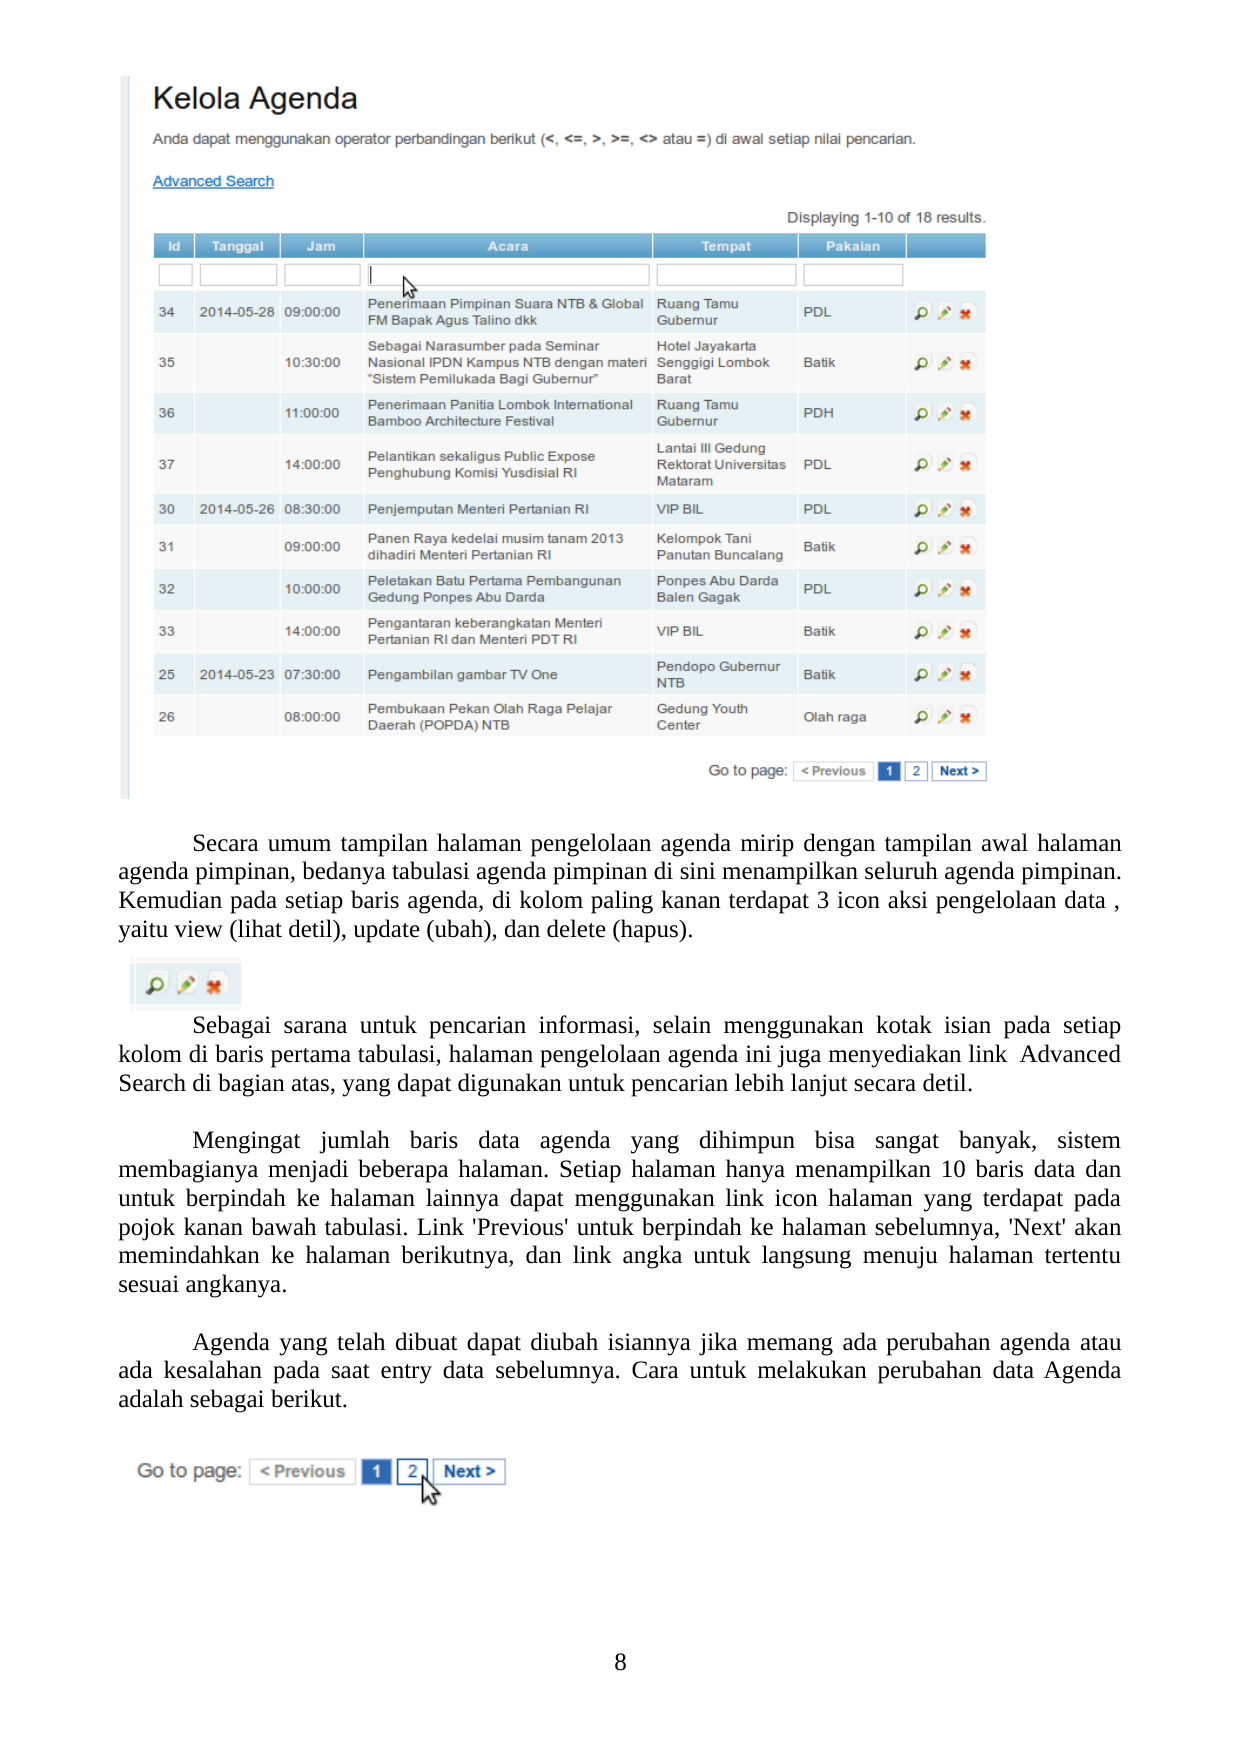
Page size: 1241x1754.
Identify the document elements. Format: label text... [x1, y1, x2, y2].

picture [123, 1430, 542, 1523]
text Mengingat jumlah baris data agenda yang dihimpun bisa sangat banyak, sistem membagianya menjadi beberapa halaman. Setiap halaman hanya menampilkan 10 baris data dan untuk berpindah ke halaman lainnya dapat menggunakan link icon halaman yang terdapat pada pojok kanan bawah tabulasi. Link 'Previous' untuk berpindah ke halaman sebelumnya, 'Next' akan memindahkan ke halaman berikutnya, dan link angka untuk langsung menuju halaman tertentu sesuai angkanya. [118, 1126, 1122, 1298]
text Secara umum tampilan halaman pengelolaan agenda mirip dengan tampilan awal halaman agenda pimpinan, bedanya tabulasi agenda pimpinan di sini menampilkan seluruh agenda pimpinan. Kemudian pada setiap baris agenda, di kolom paling kanan terdapat 3 icon aksi pengelolaan data , yaitu view (lihat detil), update (ubah), dan delete (hapus). [118, 828, 1122, 943]
text Sebagai sarana untuk pencarian informasi, selain menggunakan kotak isian pada setiap kolom di baris pertama tabulasi, halaman pengelolaan agenda ini juga menyediakan link Advanced Search di bagian atas, yang dapat digunakan untuk pencarian lebih lanjut secara detil. [118, 943, 1122, 1097]
picture [120, 76, 1000, 799]
text Agenda yang telah dibuat dapat diubah isiannya jika memang ada perubahan agenda atau ada kesalahan pada saat entry data sebelumnya. Cara untuk melakukan perubahan data Agenda adalah sebagai berikut. [118, 1327, 1122, 1413]
picture [130, 957, 243, 1011]
